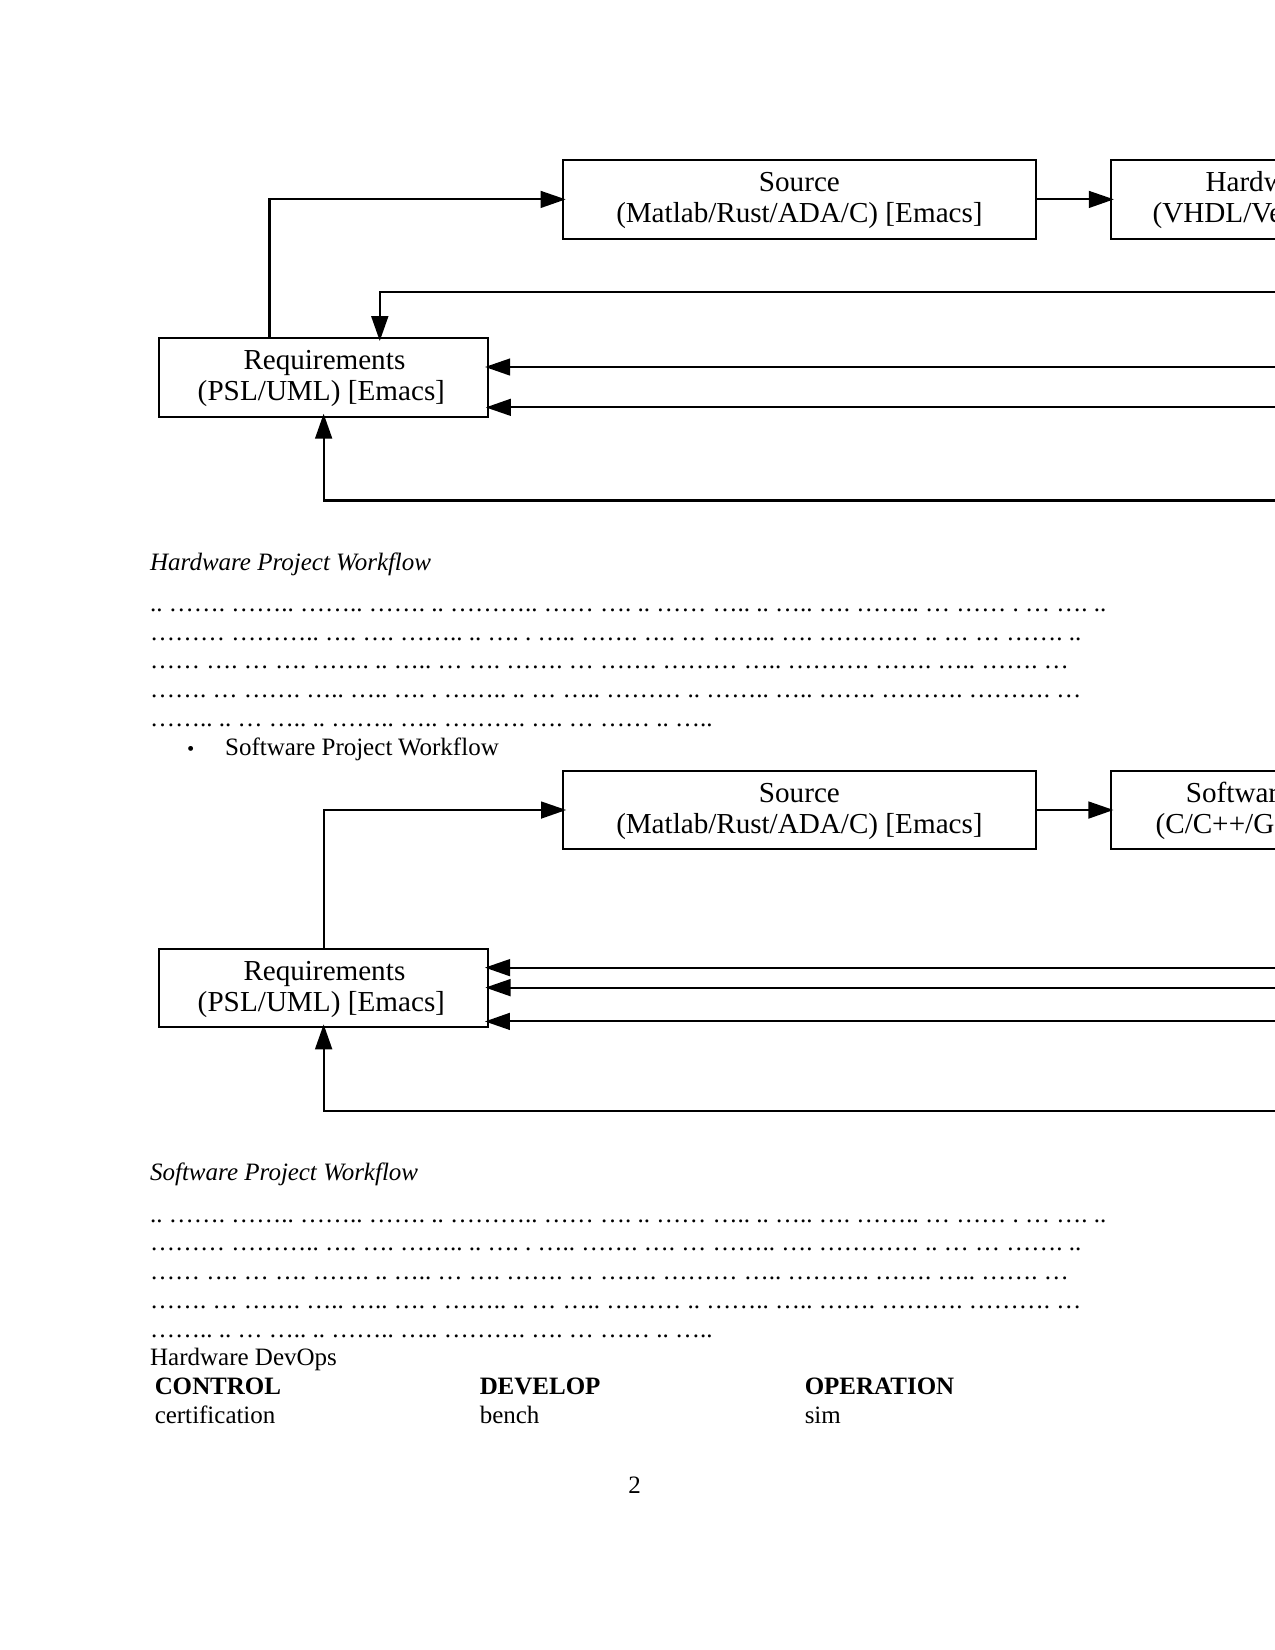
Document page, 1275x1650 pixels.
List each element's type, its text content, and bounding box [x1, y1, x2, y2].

table_header OPERATION [800, 1371, 1125, 1400]
table_cell bench [475, 1400, 800, 1429]
text Hardware DevOps [150, 1342, 1125, 1371]
table_header DEVELOP [475, 1371, 800, 1400]
text .. ……. …….. …….. ……. .. ……….. …… …. .. …… ….. .. ….. …. …….. … …… . … …. .. ……… ……….. …. …. …….. .. …. . ….. ……. …. … …….. …. ………… .. … … ……. .. …… …. … …. ……. .. ….. … …. ……. … ……. ……… ….. ………. ……. ….. ……. … ……. … ……. ….. ….. …. . …….. .. … ….. ……… .. …….. ….. ……. ………. ………. … …….. .. … ….. .. …….. ….. ………. …. … …… .. ….. [150, 588, 1125, 732]
list Software Project Workflow [187, 732, 1125, 761]
table_cell certification [150, 1400, 475, 1429]
text Hardware Project Workflow [150, 547, 1125, 576]
text .. ……. …….. …….. ……. .. ……….. …… …. .. …… ….. .. ….. …. …….. … …… . … …. .. ……… ……….. …. …. …….. .. …. . ….. ……. …. … …….. …. ………… .. … … ……. .. …… …. … …. ……. .. ….. … …. ……. … ……. ……… ….. ………. ……. ….. ……. … ……. … ……. ….. ….. …. . …….. .. … ….. ……… .. …….. ….. ……. ………. ………. … …….. .. … ….. .. …….. ….. ………. …. … …… .. ….. [150, 1199, 1125, 1342]
table_header CONTROL [150, 1371, 475, 1400]
table_cell sim [800, 1400, 1125, 1429]
text Software Project Workflow [150, 1157, 1125, 1186]
